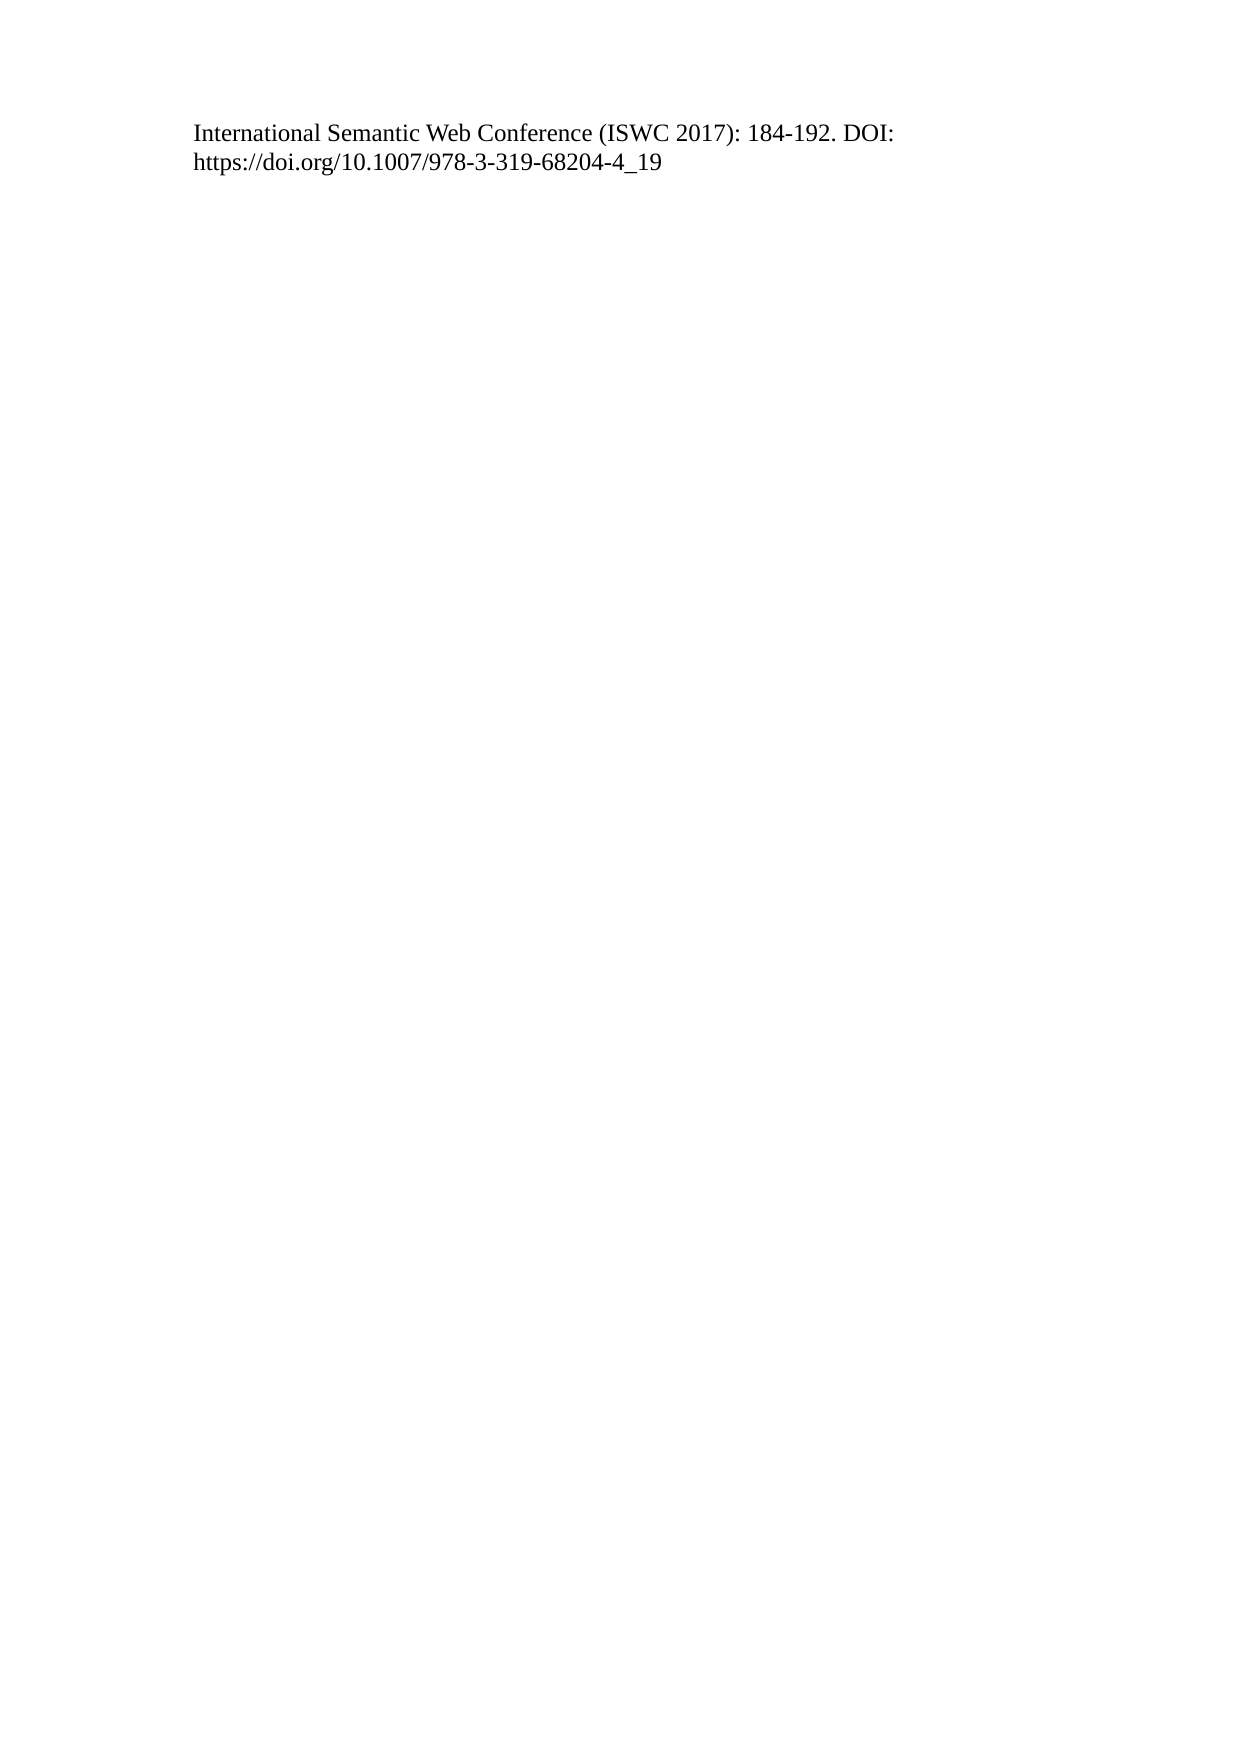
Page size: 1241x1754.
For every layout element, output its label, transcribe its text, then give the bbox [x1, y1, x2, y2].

list International Semantic Web Conference (ISWC 2017): 184-192. DOI: https://doi.org/10.1007/978-3-319-68204-4_19 [156, 118, 1122, 176]
